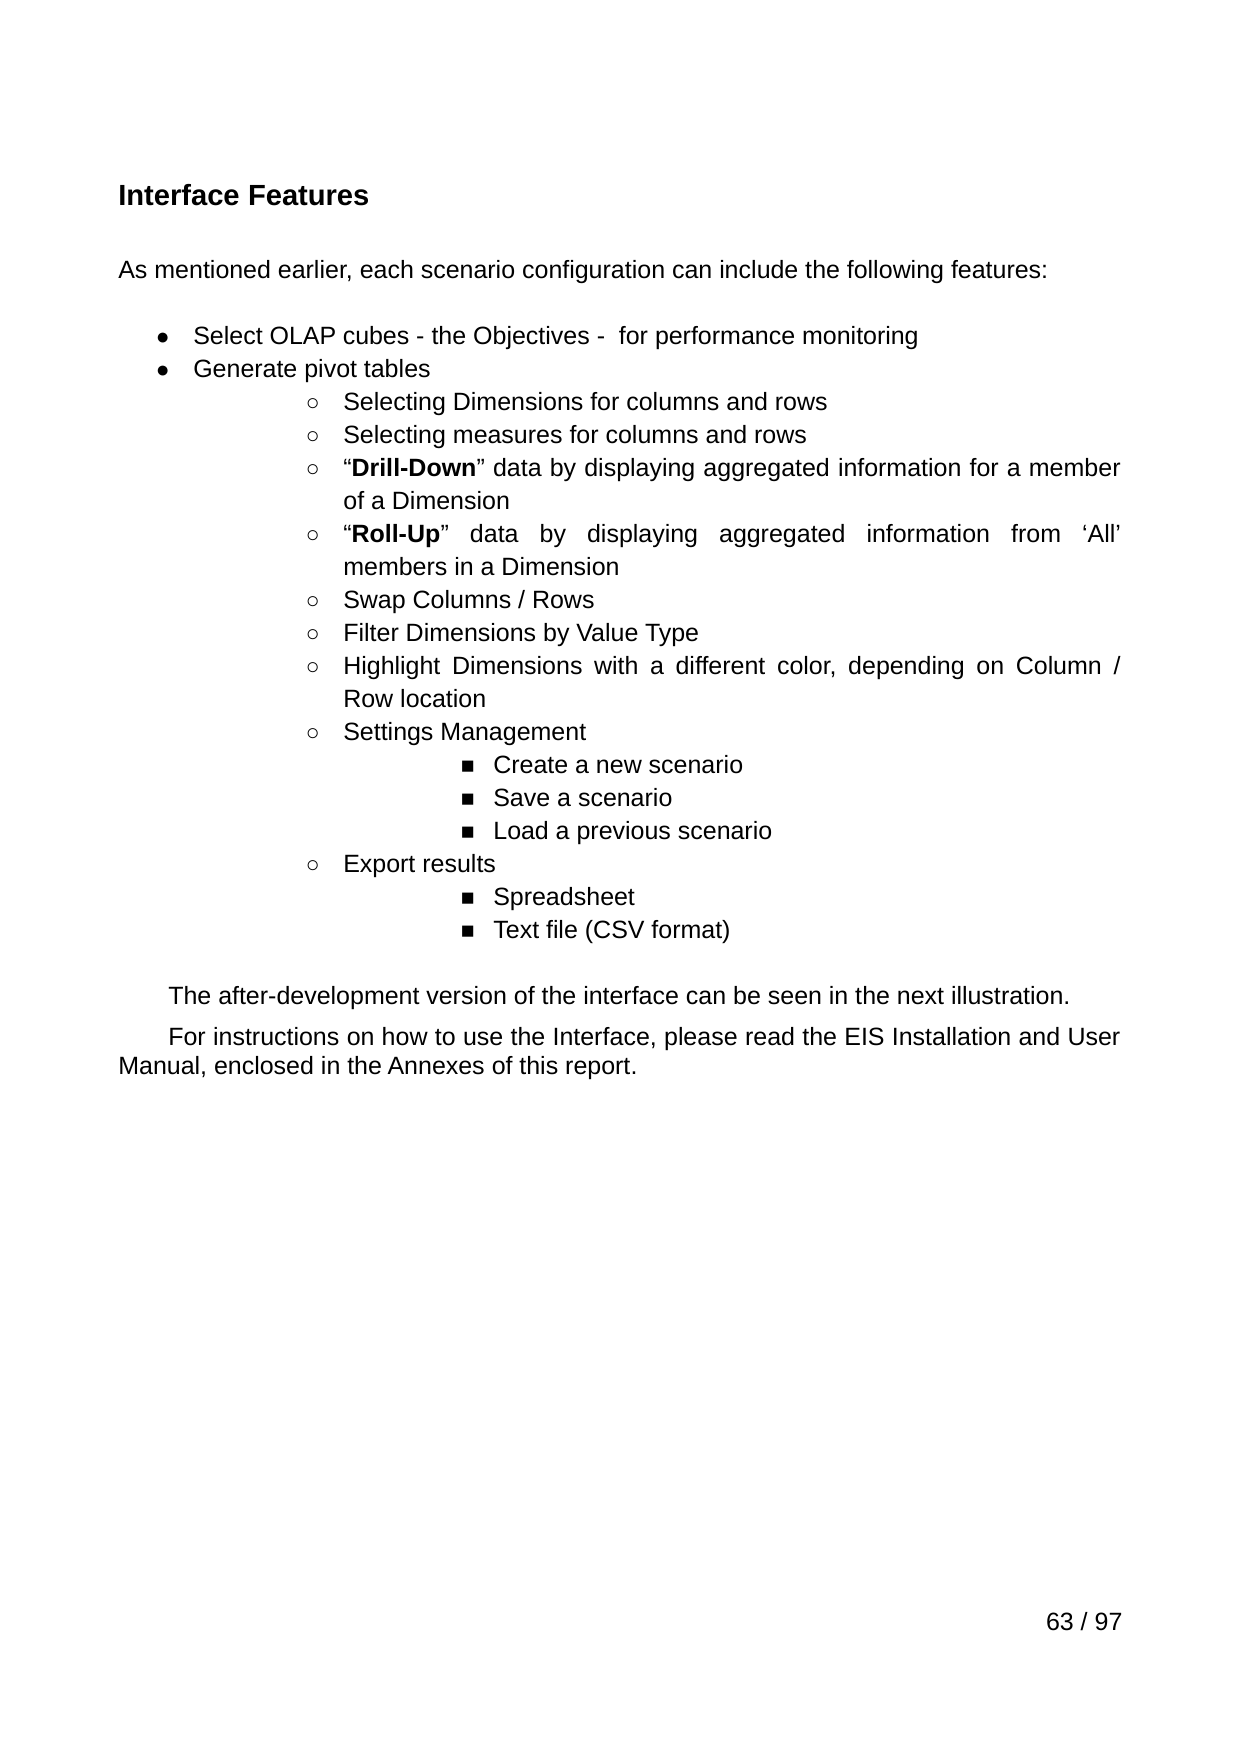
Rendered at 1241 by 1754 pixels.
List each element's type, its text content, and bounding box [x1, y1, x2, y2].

list Selecting measures for columns and rows [306, 420, 1122, 448]
list Highlight Dimensions with a different color, depending on Column / Row location [306, 651, 1122, 713]
list Export results [306, 849, 1122, 878]
list Generate pivot tables [193, 354, 1122, 382]
text For instructions on how to use the Interface, please read the EIS Installation and User Manual, enclosed in the Annexes of this report. [118, 1022, 1122, 1080]
list Settings Management [306, 717, 1122, 746]
list “Drill-Down” data by displaying aggregated information for a member of a Dimension [306, 453, 1122, 514]
list Create a new scenario [343, 750, 1122, 779]
list Swap Columns / Rows [306, 585, 1122, 613]
subtitle Interface Features [118, 177, 1122, 211]
list Filter Dimensions by Value Type [306, 618, 1122, 647]
list Text file (CSV format) [343, 915, 1122, 944]
list Load a previous scenario [343, 816, 1122, 845]
list Save a scenario [343, 783, 1122, 812]
text The after-development version of the interface can be seen in the next illustration. [118, 981, 1122, 1010]
text As mentioned earlier, each scenario configuration can include the following features: [118, 254, 1122, 283]
list Select OLAP cubes - the Objectives - for performance monitoring [193, 321, 1122, 349]
list Selecting Dimensions for columns and rows [306, 387, 1122, 415]
list “Roll-Up” data by displaying aggregated information from ‘All’ members in a Dimension [306, 519, 1122, 581]
list Spreadsheet [343, 882, 1122, 911]
